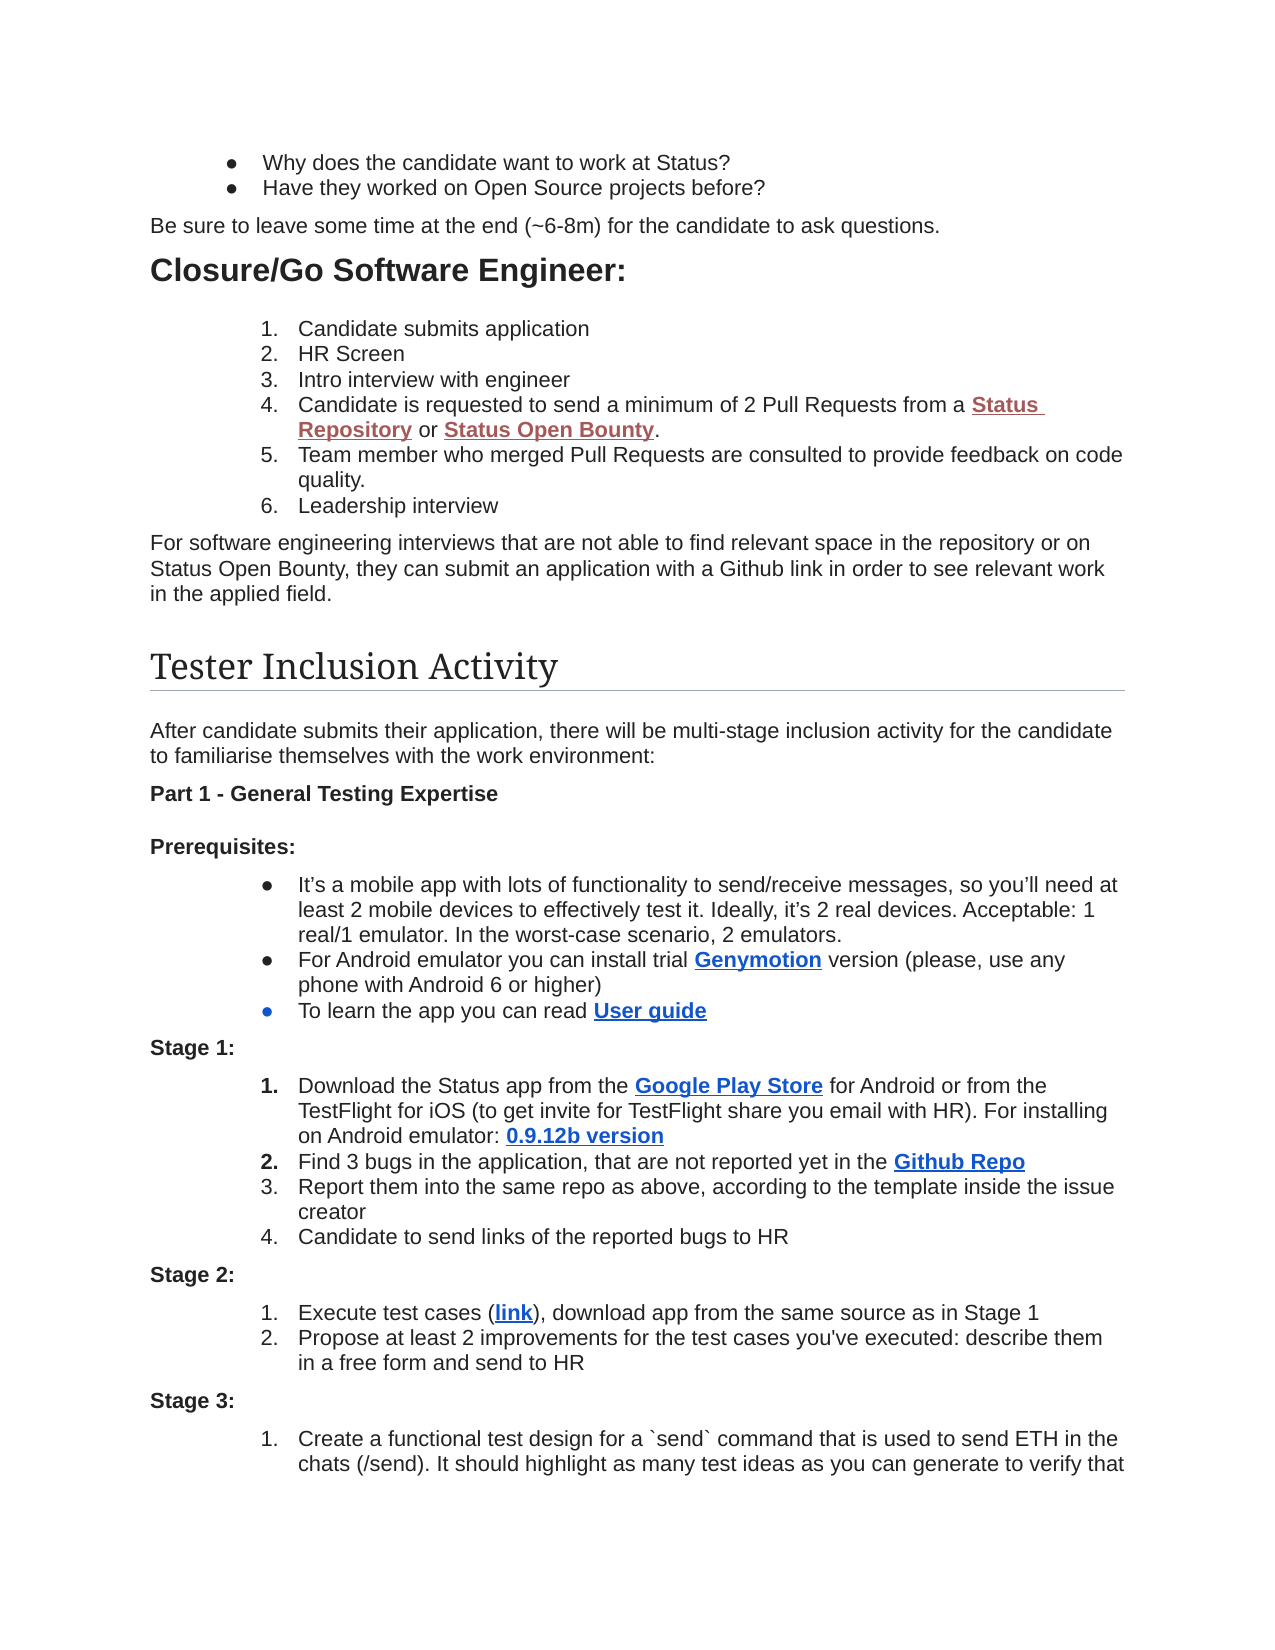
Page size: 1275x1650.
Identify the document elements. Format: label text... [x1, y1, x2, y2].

list Have they worked on Open Source projects before? [225, 175, 1125, 200]
list Find 3 bugs in the application, that are not reported yet in the Github Repo [260, 1148, 1125, 1174]
list Download the Status app from the Google Play Store for Android or from the TestFlight for iOS (to get invite for TestFlight share you email with HR). For installing on Android emulator: 0.9.12b version [260, 1073, 1125, 1148]
text Be sure to leave some time at the end (~6-8m) for the candidate to ask questions. [150, 213, 1125, 238]
list Intro interview with engineer [260, 367, 1125, 392]
list Leadership interview [260, 493, 1125, 518]
text After candidate submits their application, there will be multi-stage inclusion activity for the candidate to familiarise themselves with the work environment: [150, 718, 1125, 768]
list Why does the candidate want to work at Status? [225, 150, 1125, 175]
list For Android emulator you can install trial Genymotion version (please, use any phone with Android 6 or higher) [260, 947, 1125, 997]
text Stage 3: [150, 1388, 1125, 1413]
list To learn the app you can read User guide [260, 997, 1125, 1023]
list Candidate is requested to send a minimum of 2 Pull Requests from a Status Repository or Status Open Bounty. [260, 392, 1125, 442]
list Report them into the same repo as above, according to the template inside the issue creator [260, 1174, 1125, 1224]
list Create a functional test design for a `send` command that is used to send ETH in the chats (/send). It should highlight as many test ideas as you can generate to verify that [260, 1425, 1125, 1476]
subtitle Part 1 - General Testing Expertise [150, 771, 1125, 806]
list Candidate to send links of the reported bugs to HR [260, 1224, 1125, 1249]
list Team member who merged Pull Requests are consulted to provide feedback on code quality. [260, 442, 1125, 493]
list HR Screen [260, 341, 1125, 367]
list Candidate submits application [260, 316, 1125, 341]
text Stage 2: [150, 1262, 1125, 1287]
subtitle Closure/Go Software Engineer: [150, 238, 1125, 288]
list Execute test cases (link), download app from the same source as in Stage 1 [260, 1299, 1125, 1325]
list It’s a mobile app with lots of functionality to send/receive messages, so you’ll need at least 2 mobile devices to effectively test it. Ideally, it’s 2 real devices. Acceptable: 1 real/1 emulator. In the worst-case scenario, 2 emulators. [260, 871, 1125, 947]
list Propose at least 2 improvements for the test cases you've executed: describe them in a free form and send to HR [260, 1325, 1125, 1375]
text For software engineering interviews that are not able to find relevant space in the repository or on Status Open Bounty, they can submit an application with a Github link in order to see relevant work in the applied field. [150, 530, 1125, 606]
text Stage 1: [150, 1035, 1125, 1060]
text Prerequisites: [150, 834, 1125, 859]
subtitle Tester Inclusion Activity [150, 641, 1125, 690]
